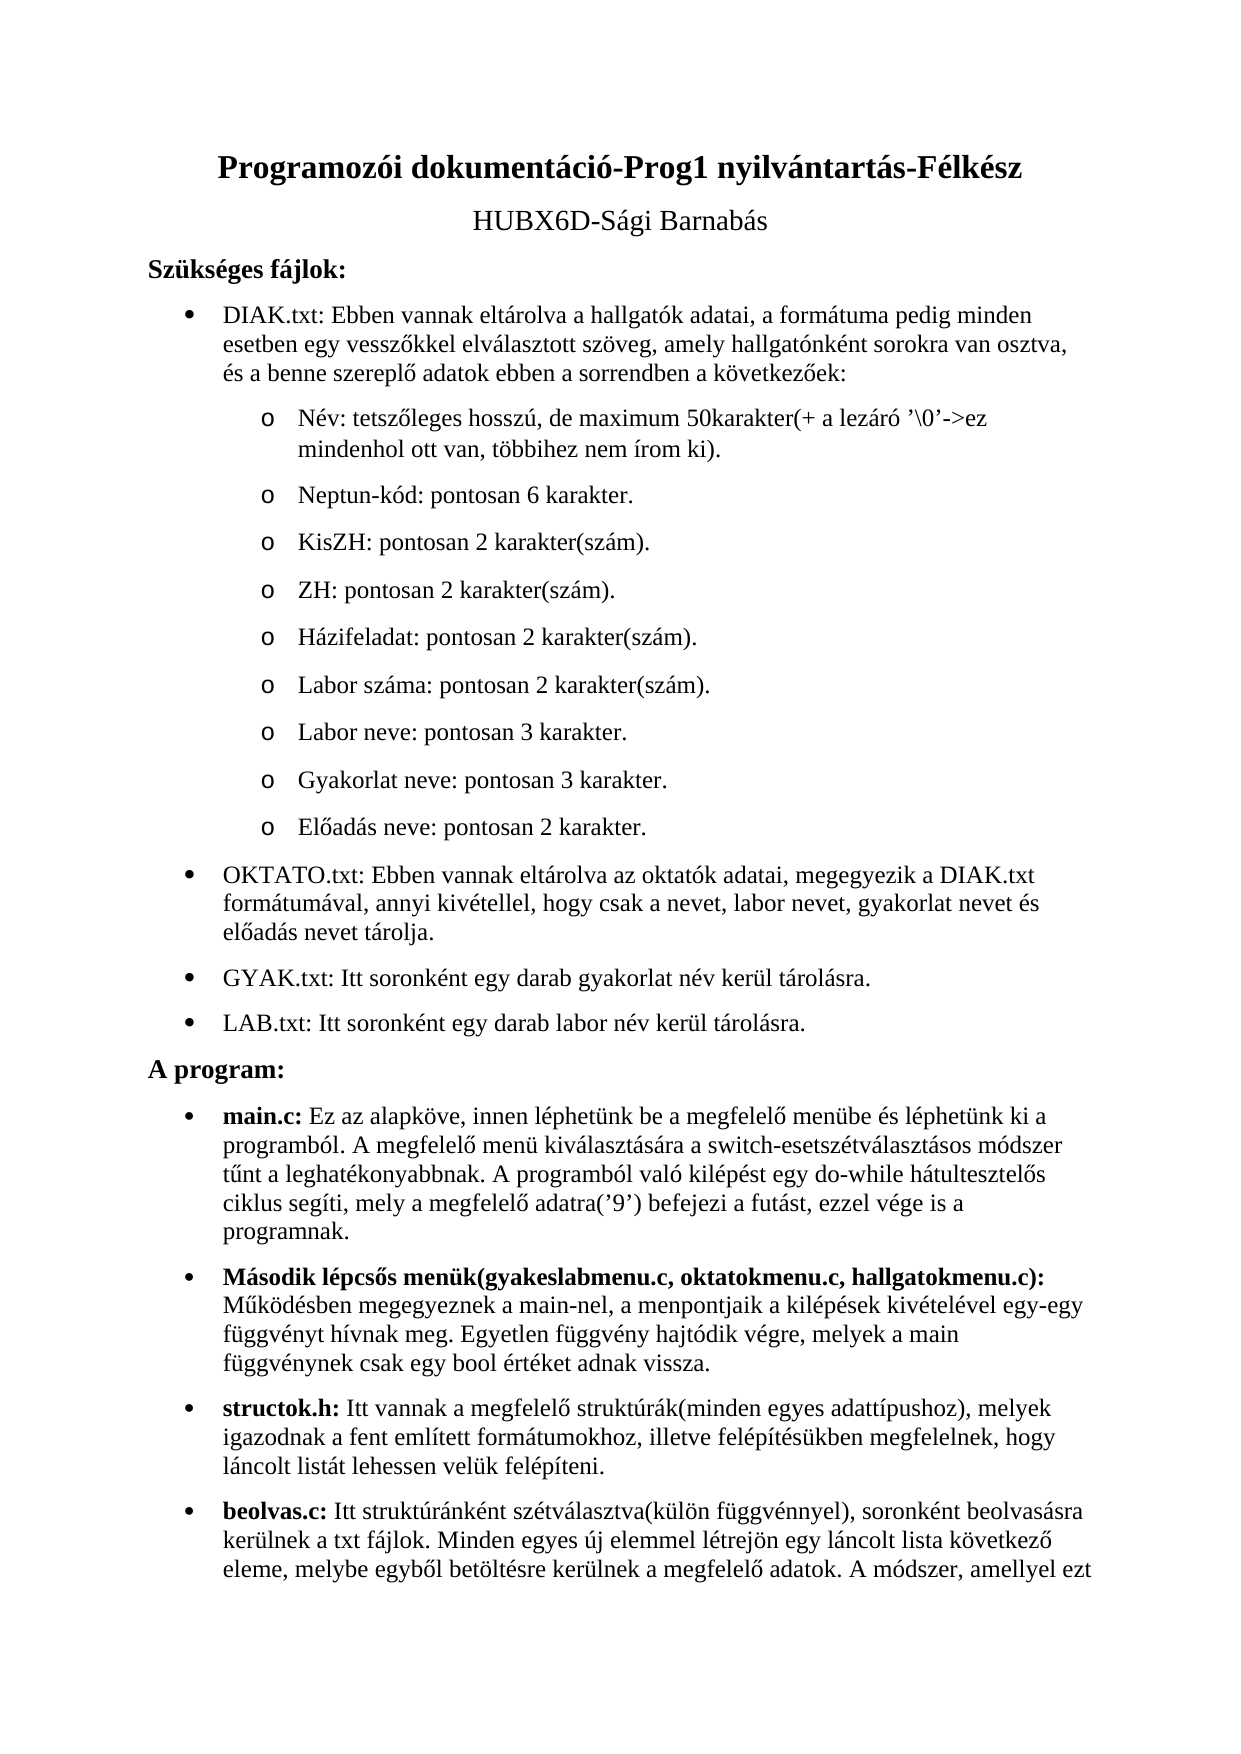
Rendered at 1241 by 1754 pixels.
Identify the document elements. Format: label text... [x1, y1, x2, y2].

list ZH: pontosan 2 karakter(szám). [260, 575, 1093, 606]
list Név: tetszőleges hosszú, de maximum 50karakter(+ a lezáró ’\0’->ez mindenhol ott van, többihez nem írom ki). [260, 403, 1093, 463]
list Neptun-kód: pontosan 6 karakter. [260, 480, 1093, 511]
text HUBX6D-Sági Barnabás [148, 203, 1093, 236]
list KisZH: pontosan 2 karakter(szám). [260, 527, 1093, 558]
list beolvas.c: Itt struktúránként szétválasztva(külön függvénnyel), soronként beolvasásra kerülnek a txt fájlok. Minden egyes új elemmel létrejön egy láncolt lista következő eleme, melybe egyből betöltésre kerülnek a megfelelő adatok. A módszer, amellyel ezt [185, 1496, 1093, 1583]
text Szükséges fájlok: [148, 253, 1093, 284]
list main.c: Ez az alapköve, innen léphetünk be a megfelelő menübe és léphetünk ki a programból. A megfelelő menü kiválasztására a switch-esetszétválasztásos módszer tűnt a leghatékonyabbnak. A programból való kilépést egy do-while hátultesztelős ciklus segíti, mely a megfelelő adatra(’9’) befejezi a futást, ezzel vége is a programnak. [185, 1101, 1093, 1245]
list Labor neve: pontosan 3 karakter. [260, 717, 1093, 748]
list LAB.txt: Itt soronként egy darab labor név kerül tárolásra. [185, 1008, 1093, 1037]
list Labor száma: pontosan 2 karakter(szám). [260, 670, 1093, 701]
list GYAK.txt: Itt soronként egy darab gyakorlat név kerül tárolásra. [185, 963, 1093, 991]
list structok.h: Itt vannak a megfelelő struktúrák(minden egyes adattípushoz), melyek igazodnak a fent említett formátumokhoz, illetve felépítésükben megfelelnek, hogy láncolt listát lehessen velük felépíteni. [185, 1393, 1093, 1480]
list Házifeladat: pontosan 2 karakter(szám). [260, 622, 1093, 653]
list Előadás neve: pontosan 2 karakter. [260, 812, 1093, 843]
list DIAK.txt: Ebben vannak eltárolva a hallgatók adatai, a formátuma pedig minden esetben egy vesszőkkel elválasztott szöveg, amely hallgatónként sorokra van osztva, és a benne szereplő adatok ebben a sorrendben a következőek: [185, 301, 1093, 387]
text Programozói dokumentáció-Prog1 nyilvántartás-Félkész [148, 148, 1093, 186]
list Gyakorlat neve: pontosan 3 karakter. [260, 765, 1093, 796]
list OKTATO.txt: Ebben vannak eltárolva az oktatók adatai, megegyezik a DIAK.txt formátumával, annyi kivétellel, hogy csak a nevet, labor nevet, gyakorlat nevet és előadás nevet tárolja. [185, 860, 1093, 946]
list Második lépcsős menük(gyakeslabmenu.c, oktatokmenu.c, hallgatokmenu.c): Működésben megegyeznek a main-nel, a menpontjaik a kilépések kivételével egy-egy függvényt hívnak meg. Egyetlen függvény hajtódik végre, melyek a main függvénynek csak egy bool értéket adnak vissza. [185, 1262, 1093, 1377]
text A program: [148, 1053, 1093, 1085]
